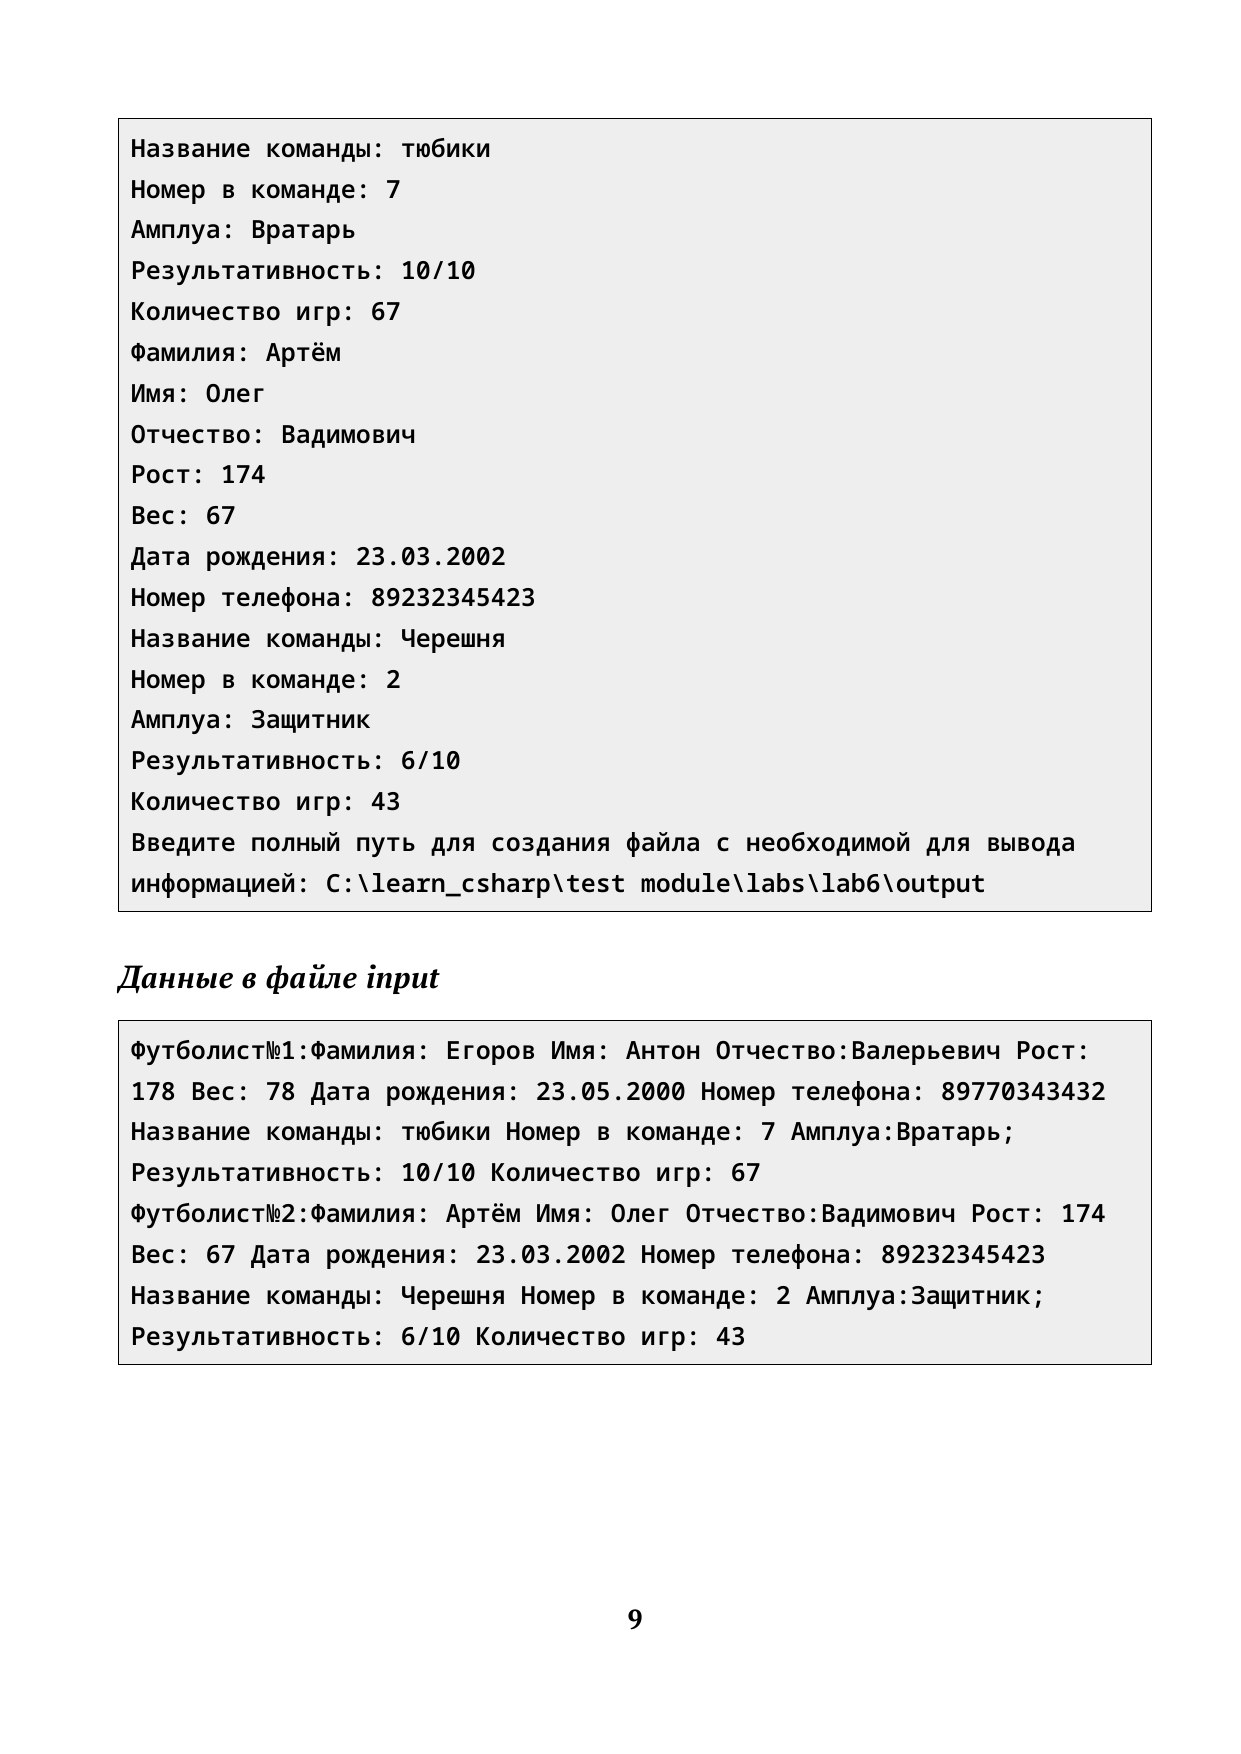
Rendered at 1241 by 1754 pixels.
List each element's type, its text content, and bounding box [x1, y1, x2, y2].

text Вес: 67 [119, 486, 1151, 526]
text Номер в команде: 7 [119, 159, 1151, 200]
text Результативность: 6/10 [119, 731, 1151, 771]
text Количество игр: 43 [119, 771, 1151, 812]
text Результативность: 10/10 [119, 241, 1151, 281]
text Амплуа: Вратарь [119, 200, 1151, 241]
text Рост: 174 [119, 445, 1151, 486]
text Количество игр: 67 [119, 281, 1151, 322]
text Номер в команде: 2 [119, 649, 1151, 690]
text Амплуа: Защитник [119, 690, 1151, 731]
text Футболист№1:Фамилия: Егоров Имя: Антон Отчество:Валерьевич Рост: 178 Вес: 78 Дата рождения: 23.05.2000 Номер телефона: 89770343432 Название команды: тюбики Номер в команде: 7 Амплуа:Вратарь; Результативность: 10/10 Количество игр: 67 [119, 1021, 1151, 1183]
text Отчество: Вадимович [119, 404, 1151, 445]
text Введите полный путь для создания файла с необходимой для вывода информацией: C:\learn_csharp\test module\labs\lab6\output [119, 812, 1151, 911]
text Футболист№2:Фамилия: Артём Имя: Олег Отчество:Вадимович Рост: 174 Вес: 67 Дата рождения: 23.03.2002 Номер телефона: 89232345423 Название команды: Черешня Номер в команде: 2 Амплуа:Защитник; Результативность: 6/10 Количество игр: 43 [119, 1183, 1151, 1364]
subtitle Данные в файле input [118, 957, 1152, 996]
text Номер телефона: 89232345423 [119, 567, 1151, 608]
text Дата рождения: 23.03.2002 [119, 526, 1151, 567]
text Фамилия: Артём [119, 322, 1151, 363]
text Название команды: тюбики [119, 119, 1151, 159]
text Имя: Олег [119, 363, 1151, 404]
text Название команды: Черешня [119, 608, 1151, 649]
